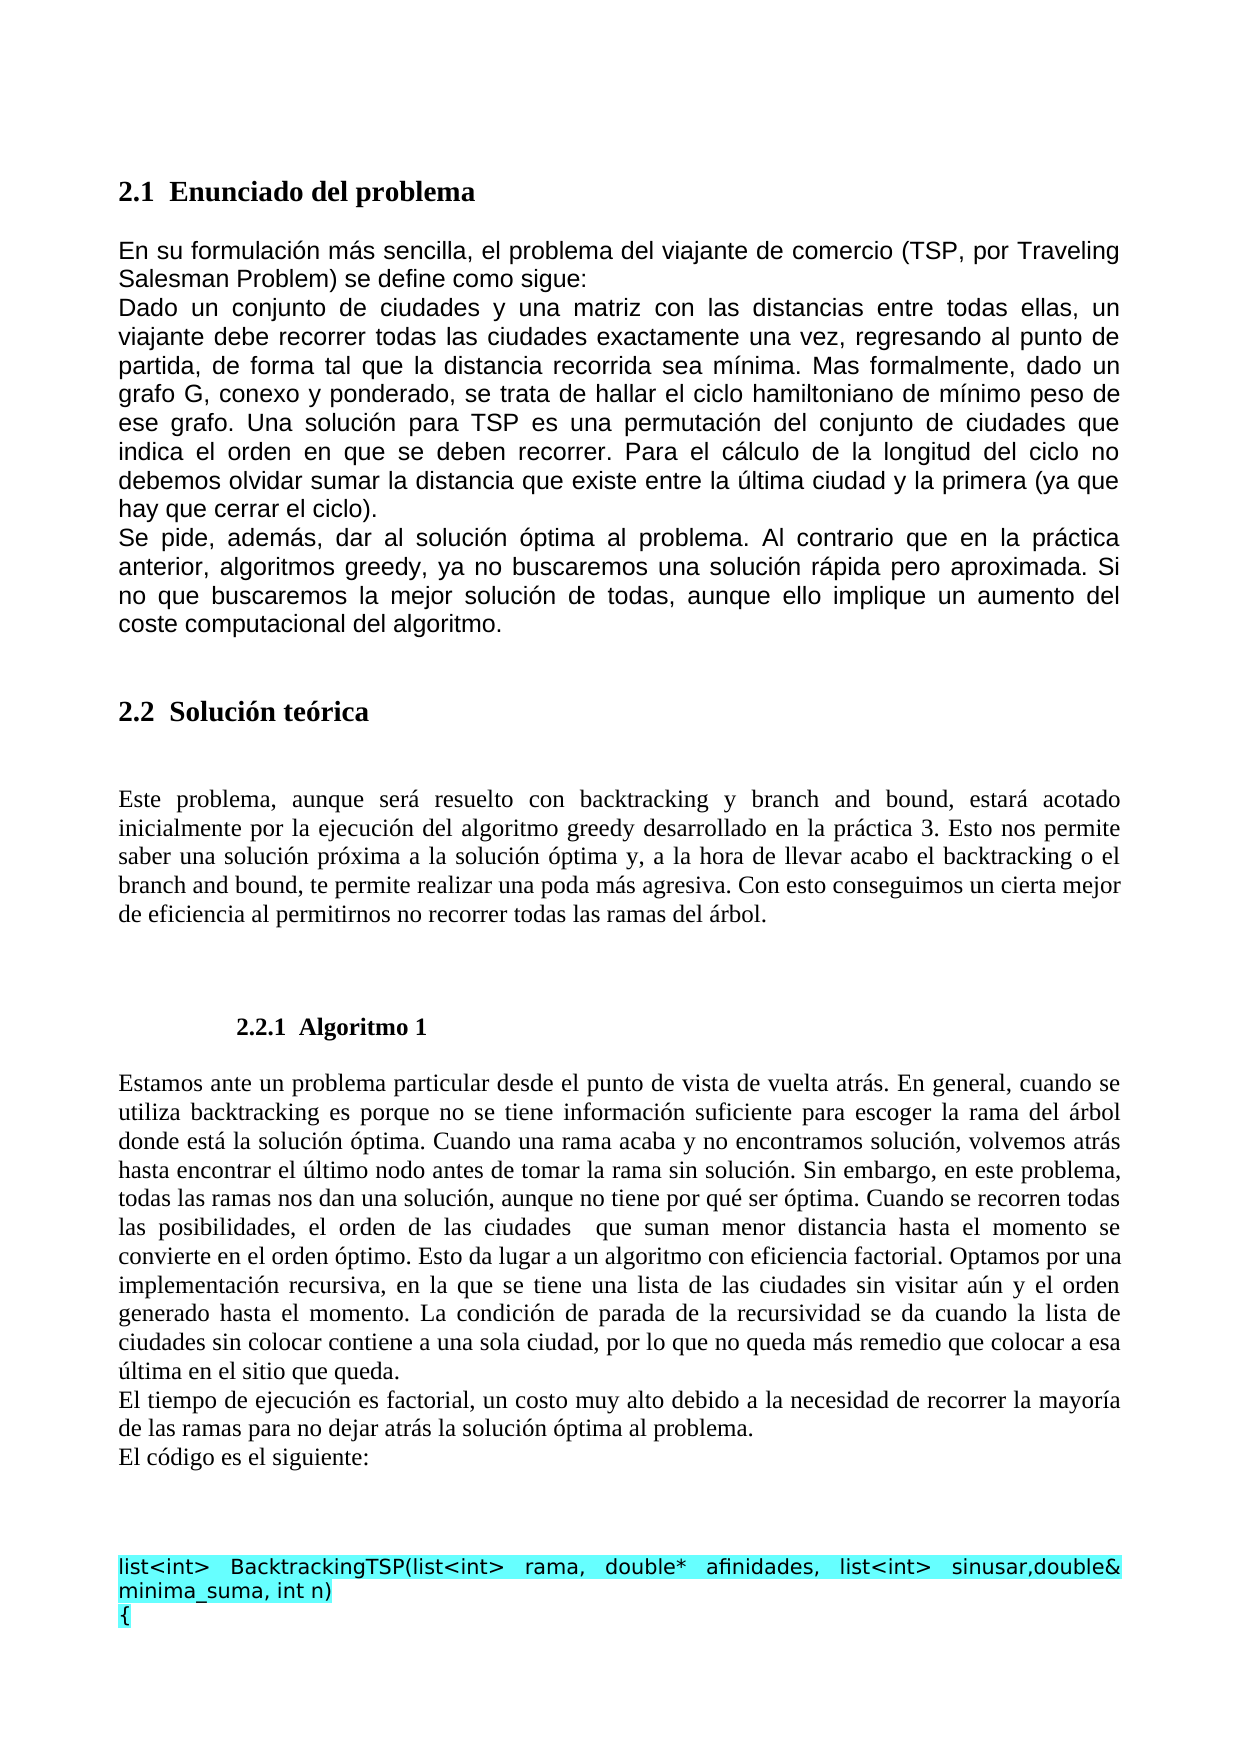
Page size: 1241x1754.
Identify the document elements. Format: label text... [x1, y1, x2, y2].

text 2.1 Enunciado del problema [118, 174, 1122, 208]
text Dado un conjunto de ciudades y una matriz con las distancias entre todas ellas, un viajante debe recorrer todas las ciudades exactamente una vez, regresando al punto de partida, de forma tal que la distancia recorrida sea mínima. Mas formalmente, dado un grafo G, conexo y ponderado, se trata de hallar el ciclo hamiltoniano de mínimo peso de ese grafo. Una solución para TSP es una permutación del conjunto de ciudades que indica el orden en que se deben recorrer. Para el cálculo de la longitud del ciclo no debemos olvidar sumar la distancia que existe entre la última ciudad y la primera (ya que hay que cerrar el ciclo). [118, 293, 1122, 523]
text 2.2 Solución teórica [118, 694, 1122, 728]
text En su formulación más sencilla, el problema del viajante de comercio (TSP, por Traveling Salesman Problem) se deﬁne como sigue: [118, 236, 1122, 293]
text { [118, 1603, 1122, 1628]
text Este problema, aunque será resuelto con backtracking y branch and bound, estará acotado inicialmente por la ejecución del algoritmo greedy desarrollado en la práctica 3. Esto nos permite saber una solución próxima a la solución óptima y, a la hora de llevar acabo el backtracking o el branch and bound, te permite realizar una poda más agresiva. Con esto conseguimos un cierta mejor de eficiencia al permitirnos no recorrer todas las ramas del árbol. [118, 784, 1122, 928]
text El código es el siguiente: [118, 1442, 1122, 1471]
text Se pide, además, dar al solución óptima al problema. Al contrario que en la práctica anterior, algoritmos greedy, ya no buscaremos una solución rápida pero aproximada. Si no que buscaremos la mejor solución de todas, aunque ello implique un aumento del coste computacional del algoritmo. [118, 523, 1122, 638]
text El tiempo de ejecución es factorial, un costo muy alto debido a la necesidad de recorrer la mayoría de las ramas para no dejar atrás la solución óptima al problema. [118, 1385, 1122, 1442]
text 2.2.1 Algoritmo 1 [118, 1012, 1122, 1040]
text list<int> BacktrackingTSP(list<int> rama, double* afinidades, list<int> sinusar,double& minima_suma, int n) [118, 1555, 1122, 1603]
text Estamos ante un problema particular desde el punto de vista de vuelta atrás. En general, cuando se utiliza backtracking es porque no se tiene información suficiente para escoger la rama del árbol donde está la solución óptima. Cuando una rama acaba y no encontramos solución, volvemos atrás hasta encontrar el último nodo antes de tomar la rama sin solución. Sin embargo, en este problema, todas las ramas nos dan una solución, aunque no tiene por qué ser óptima. Cuando se recorren todas las posibilidades, el orden de las ciudades que suman menor distancia hasta el momento se convierte en el orden óptimo. Esto da lugar a un algoritmo con eficiencia factorial. Optamos por una implementación recursiva, en la que se tiene una lista de las ciudades sin visitar aún y el orden generado hasta el momento. La condición de parada de la recursividad se da cuando la lista de ciudades sin colocar contiene a una sola ciudad, por lo que no queda más remedio que colocar a esa última en el sitio que queda. [118, 1068, 1122, 1385]
